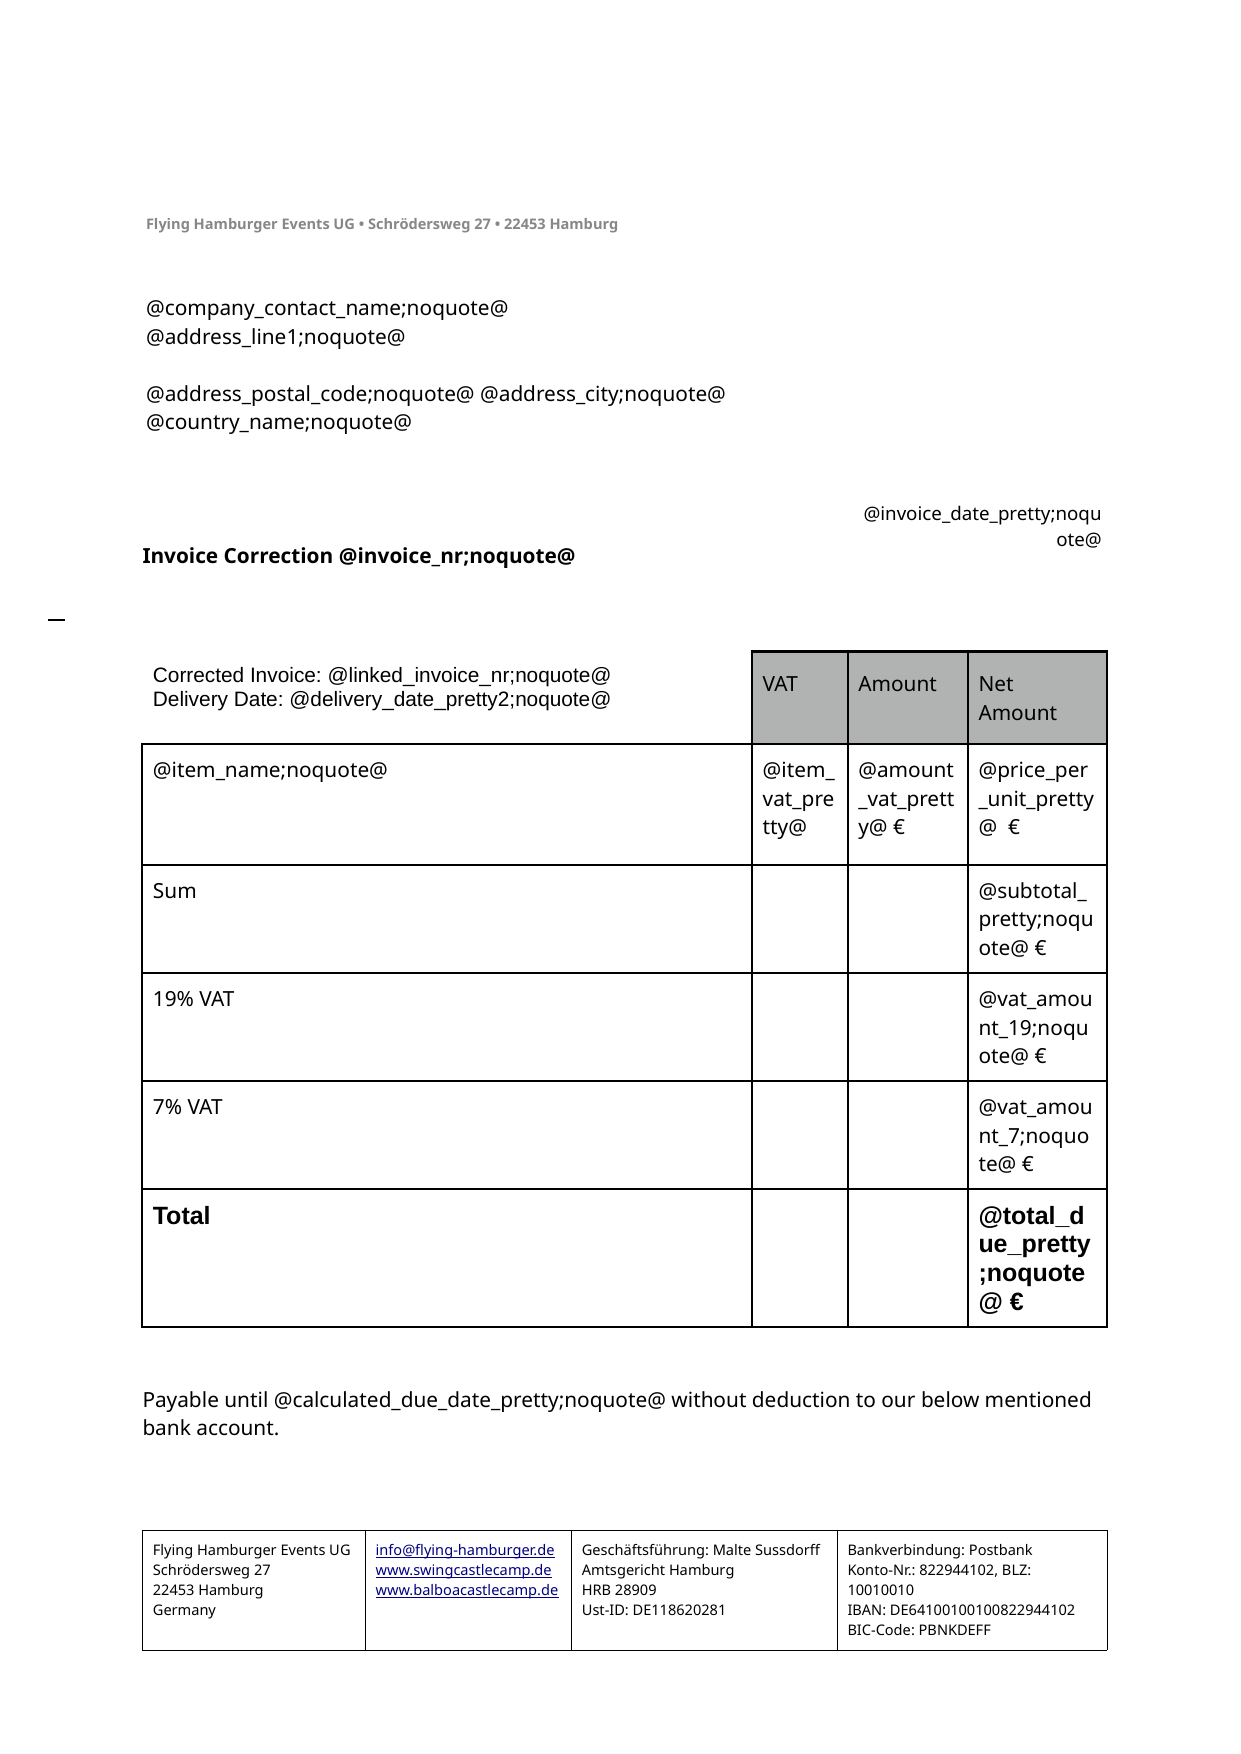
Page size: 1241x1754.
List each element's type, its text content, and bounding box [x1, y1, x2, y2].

table_cell @amount_vat_pretty@ € [849, 745, 967, 863]
table_cell @vat_amount_7;noquote@ € [969, 1082, 1106, 1188]
text Invoice Correction @invoice_nr;noquote@ [142, 541, 1107, 569]
table_cell [753, 974, 847, 1080]
table_cell @subtotal_pretty;noquote@ € [969, 866, 1106, 972]
table_cell [753, 1082, 847, 1188]
table_cell [753, 866, 847, 972]
table_cell Sum [143, 866, 751, 972]
table_cell 19% VAT [143, 974, 751, 1080]
table_header Net Amount [969, 653, 1106, 743]
table_cell [849, 866, 967, 972]
table_cell @price_per_unit_pretty@ € [969, 745, 1106, 863]
table_header Corrected Invoice: @linked_invoice_nr;noquote@ Delivery Date: @delivery_date_pretty2;noquote@ [142, 650, 751, 743]
table_cell [849, 1082, 967, 1188]
table_header Amount [849, 653, 967, 743]
table_cell Total [143, 1190, 751, 1326]
table_cell [849, 1190, 967, 1326]
table_cell @total_due_pretty;noquote@ € [969, 1190, 1106, 1326]
table_header VAT [753, 653, 847, 743]
table_cell [753, 1190, 847, 1326]
text Payable until @calculated_due_date_pretty;noquote@ without deduction to our below mentioned bank account. [142, 1385, 1107, 1442]
table_cell [849, 974, 967, 1080]
table_cell @item_name;noquote@ [143, 745, 751, 863]
table_cell 7% VAT [143, 1082, 751, 1188]
table_cell @item_vat_pretty@ [753, 745, 847, 863]
table_cell @vat_amount_19;noquote@ € [969, 974, 1106, 1080]
